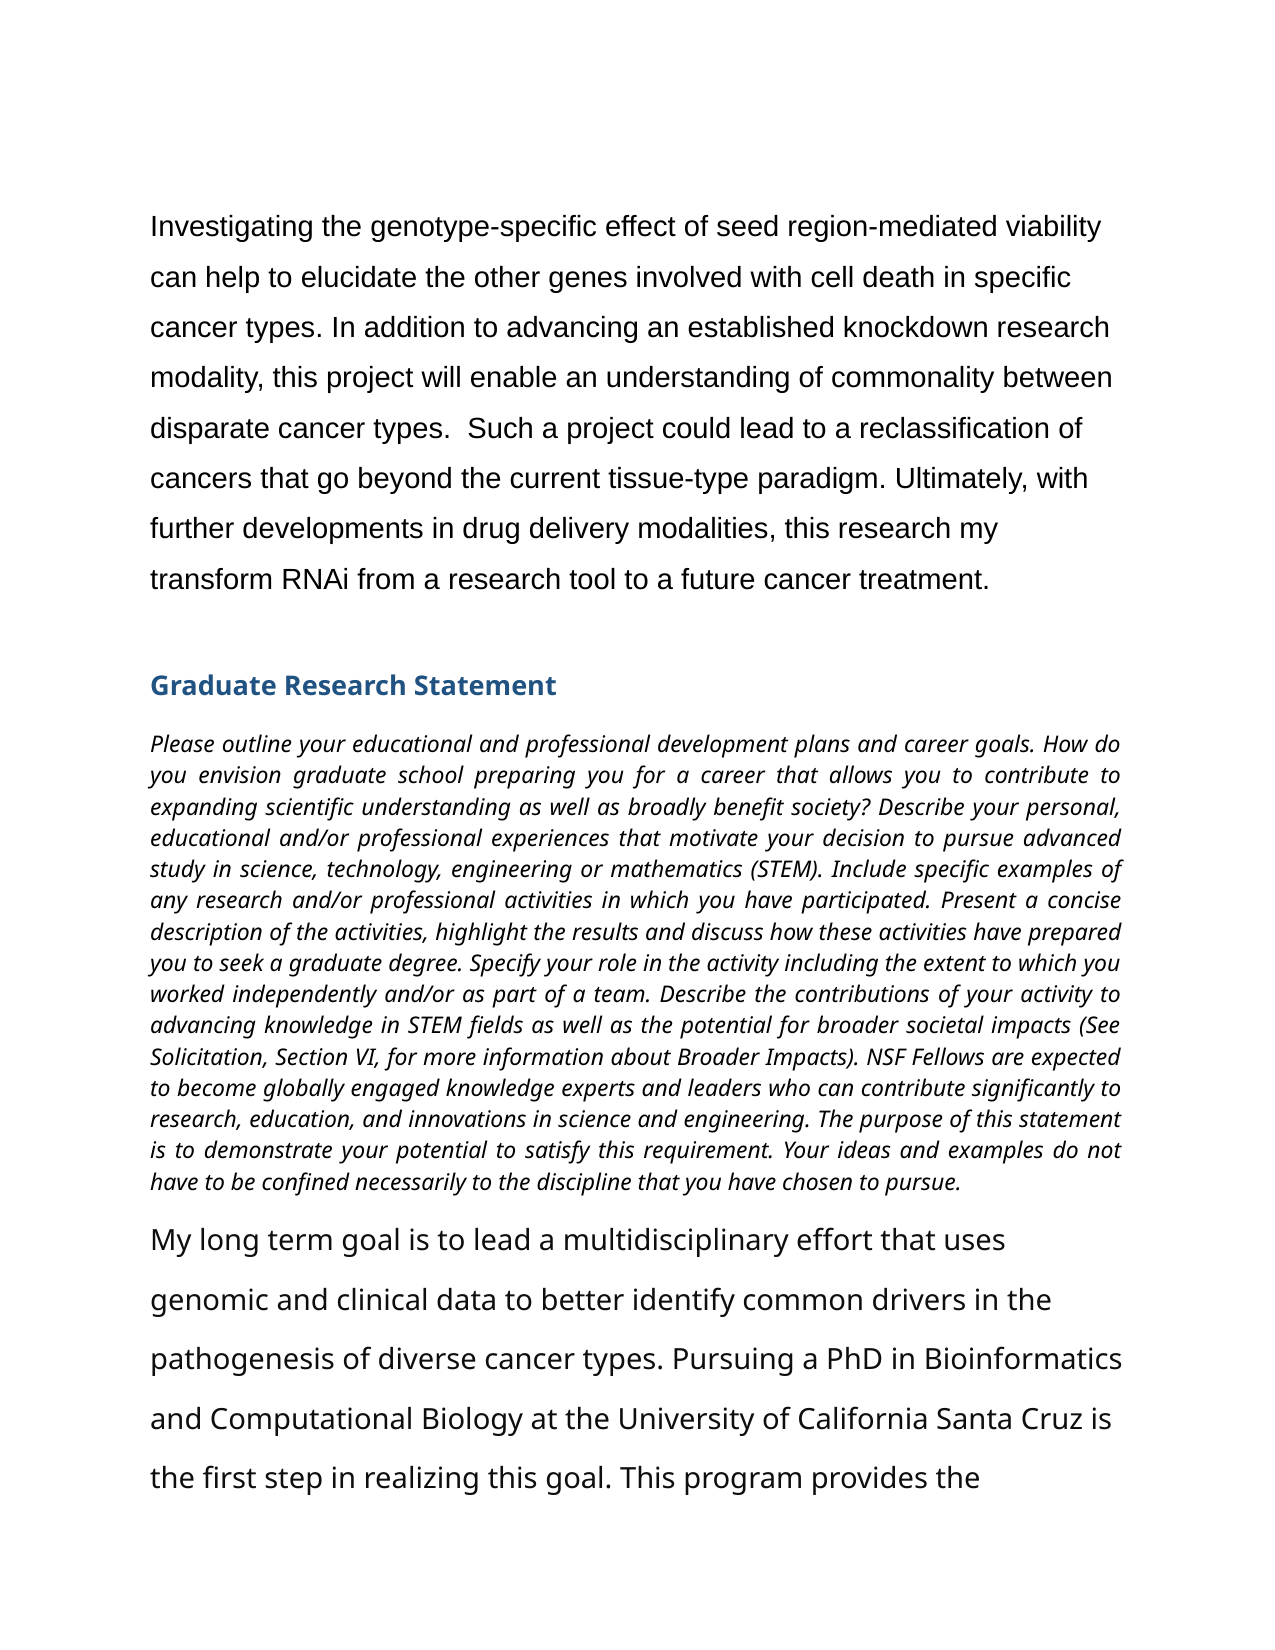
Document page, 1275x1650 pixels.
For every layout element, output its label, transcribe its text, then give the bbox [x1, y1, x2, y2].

text Please outline your educational and professional development plans and career goals. How do you envision graduate school preparing you for a career that allows you to contribute to expanding scientific understanding as well as broadly benefit society? Describe your personal, educational and/or professional experiences that motivate your decision to pursue advanced study in science, technology, engineering or mathematics (STEM). Include specific examples of any research and/or professional activities in which you have participated. Present a concise description of the activities, highlight the results and discuss how these activities have prepared you to seek a graduate degree. Specify your role in the activity including the extent to which you worked independently and/or as part of a team. Describe the contributions of your activity to advancing knowledge in STEM fields as well as the potential for broader societal impacts (See Solicitation, Section VI, for more information about Broader Impacts). NSF Fellows are expected to become globally engaged knowledge experts and leaders who can contribute significantly to research, education, and innovations in science and engineering. The purpose of this statement is to demonstrate your potential to satisfy this requirement. Your ideas and examples do not have to be confined necessarily to the discipline that you have chosen to pursue. [150, 728, 1125, 1197]
text Investigating the genotype-specific effect of seed region-mediated viability can help to elucidate the other genes involved with cell death in specific cancer types. In addition to advancing an established knockdown research modality, this project will enable an understanding of commonality between disparate cancer types. Such a project could lead to a reclassification of cancers that go beyond the current tissue-type paradigm. Ultimately, with further developments in drug delivery modalities, this research my transform RNAi from a research tool to a future cancer treatment. [150, 209, 1125, 595]
text My long term goal is to lead a multidisciplinary effort that uses genomic and clinical data to better identify common drivers in the pathogenesis of diverse cancer types. Pursuing a PhD in Bioinformatics and Computational Biology at the University of California Santa Cruz is the first step in realizing this goal. This program provides the [150, 1220, 1125, 1497]
text Graduate Research Statement [150, 666, 1125, 703]
